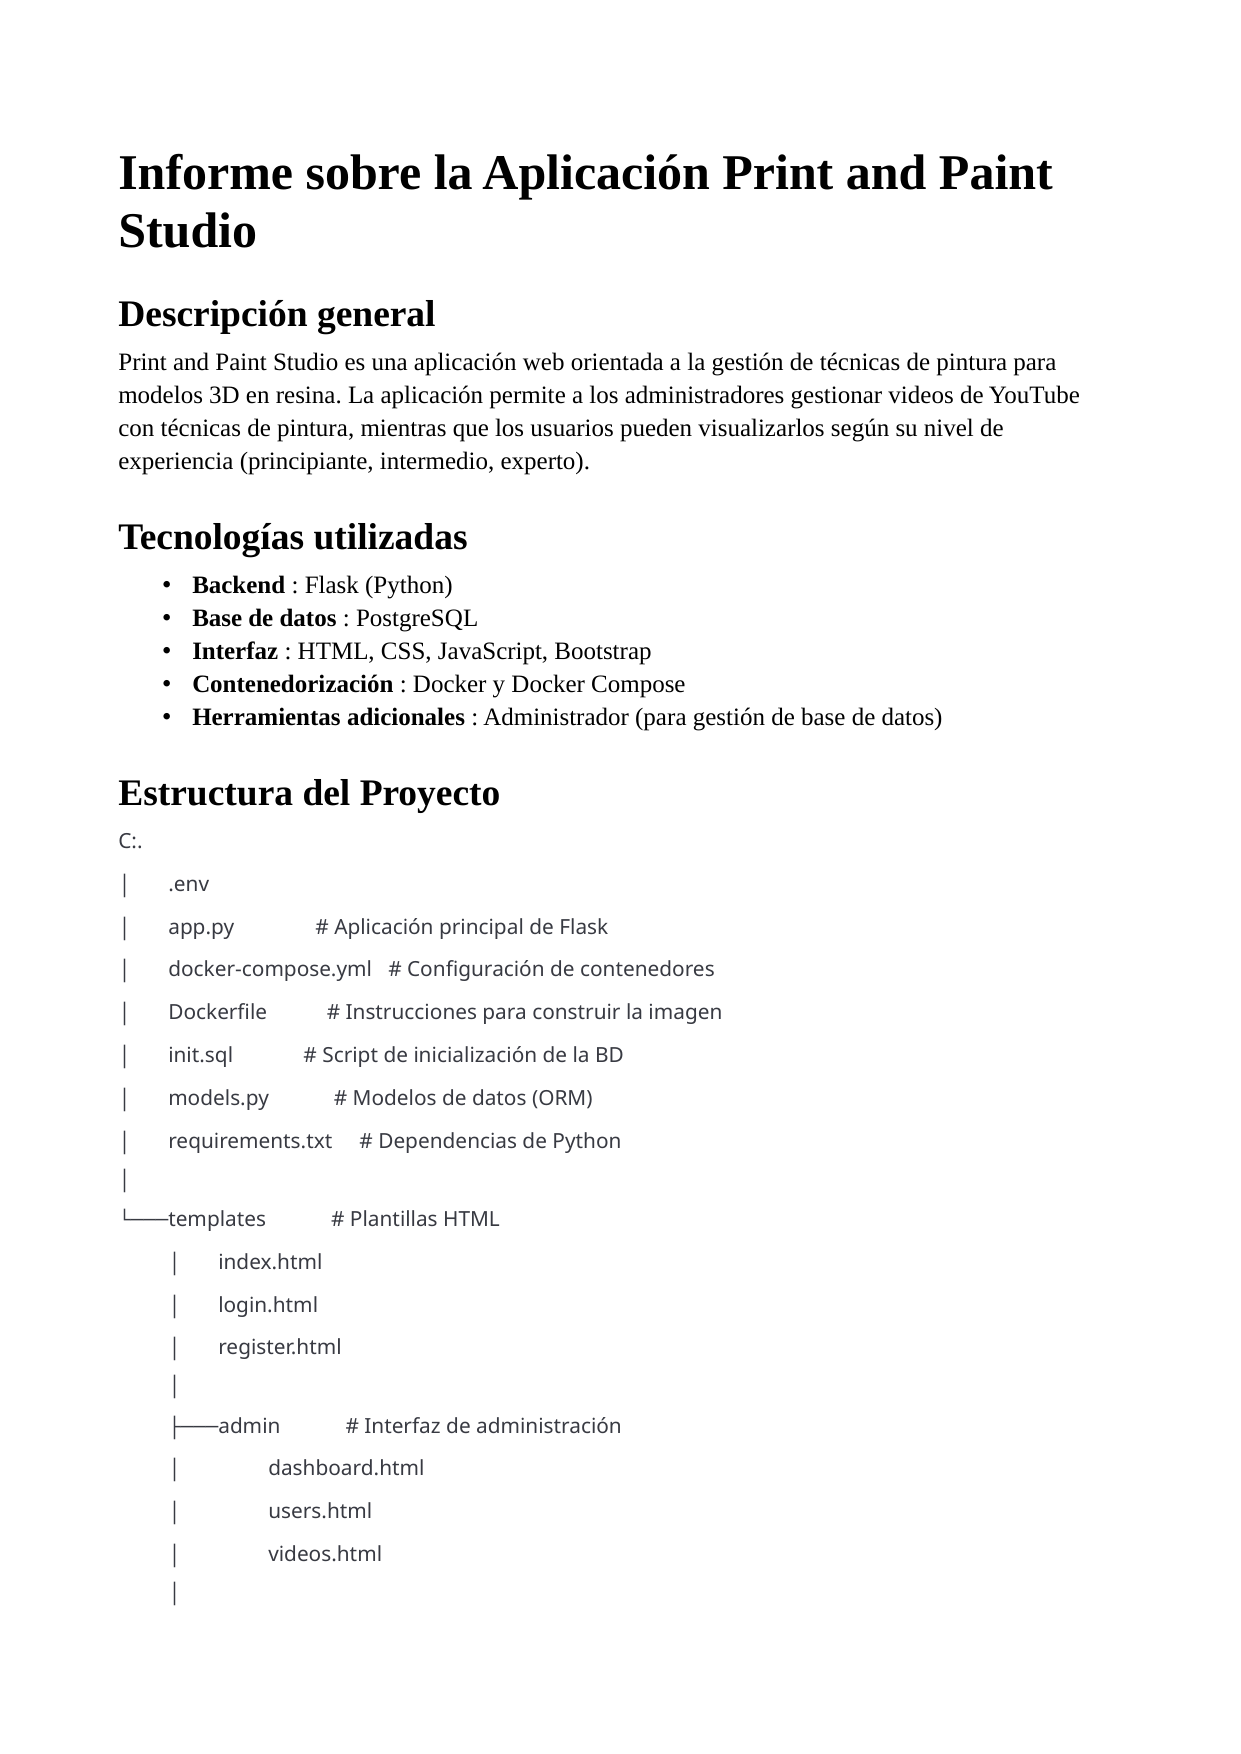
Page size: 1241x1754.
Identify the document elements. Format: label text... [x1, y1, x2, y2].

list Backend : Flask (Python) [162, 570, 1122, 599]
text │ init.sql # Script de inicialización de la BD [118, 1040, 1122, 1069]
text │ requirements.txt # Dependencias de Python [118, 1126, 1122, 1154]
text │ login.html [118, 1290, 1122, 1318]
text C:. [118, 826, 1122, 855]
text │ docker-compose.yml # Configuración de contenedores [118, 954, 1122, 983]
text │ [125, 1169, 1122, 1192]
text │ Dockerfile # Instrucciones para construir la imagen [118, 997, 1122, 1026]
list Interfaz : HTML, CSS, JavaScript, Bootstrap [162, 636, 1122, 665]
text ├───admin # Interfaz de administración [118, 1411, 1122, 1439]
text Print and Paint Studio es una aplicación web orientada a la gestión de técnicas de pintura para modelos 3D en resina. La aplicación permite a los administradores gestionar videos de YouTube con técnicas de pintura, mientras que los usuarios pueden visualizarlos según su nivel de experiencia (principiante, intermedio, experto). [118, 347, 1122, 475]
list Base de datos : PostgreSQL [162, 603, 1122, 632]
text │ videos.html [118, 1539, 1122, 1568]
text └───templates # Plantillas HTML [118, 1204, 1122, 1233]
list Herramientas adicionales : Administrador (para gestión de base de datos) [162, 702, 1122, 731]
text │ users.html [118, 1496, 1122, 1525]
text │ [118, 1169, 124, 1192]
text │ [118, 1375, 1122, 1399]
text │ index.html [118, 1247, 1122, 1275]
subtitle Descripción general [118, 291, 1122, 334]
text │ [118, 1582, 1122, 1606]
text │ .env [118, 869, 1122, 897]
text │ app.py # Aplicación principal de Flask [118, 912, 1122, 940]
text │ dashboard.html [118, 1453, 1122, 1482]
text │ models.py # Modelos de datos (ORM) [118, 1083, 1122, 1112]
subtitle Estructura del Proyecto [118, 771, 1122, 814]
list Contenedorización : Docker y Docker Compose [162, 669, 1122, 698]
subtitle Tecnologías utilizadas [118, 514, 1122, 558]
subtitle Informe sobre la Aplicación Print and Paint Studio [118, 143, 1122, 258]
text │ register.html [118, 1332, 1122, 1361]
